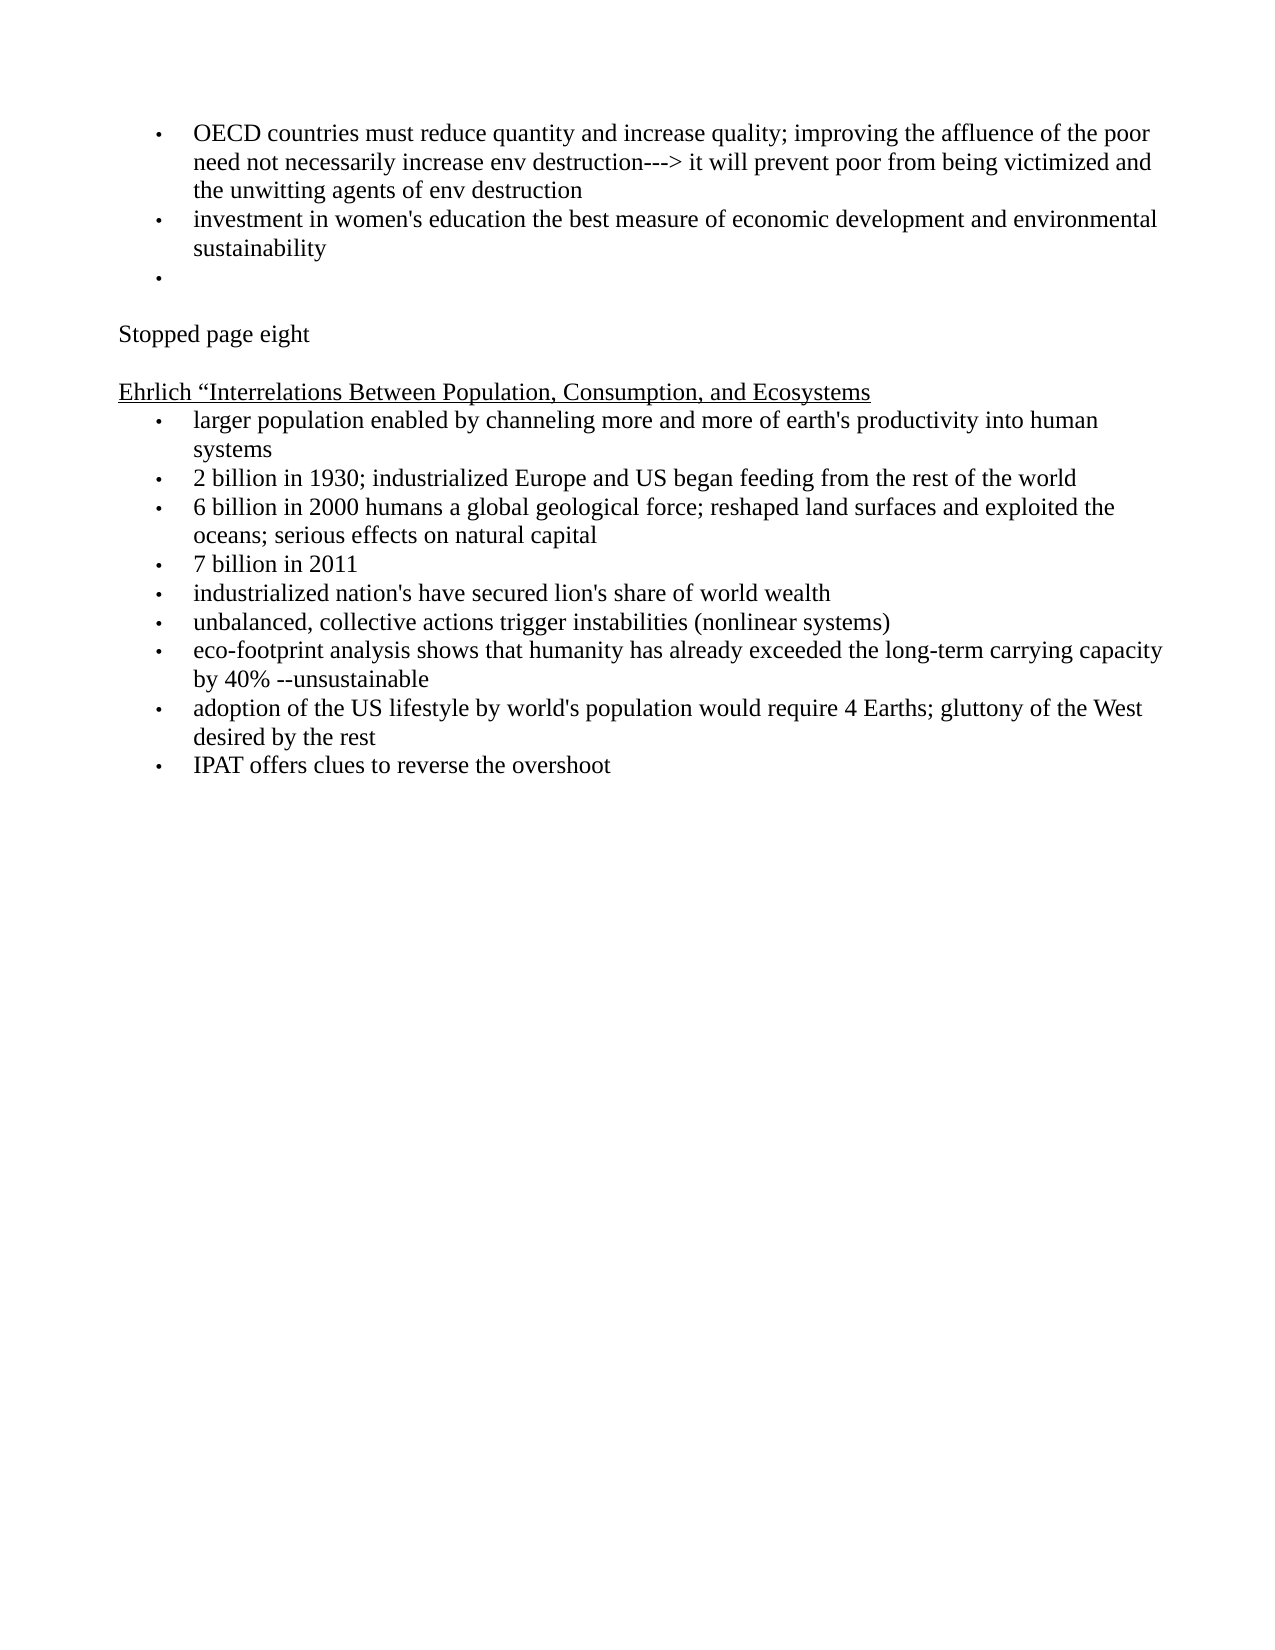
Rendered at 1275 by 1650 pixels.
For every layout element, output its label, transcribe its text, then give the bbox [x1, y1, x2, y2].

list IPAT offers clues to reverse the overshoot [156, 751, 1177, 779]
text Stopped page eight [118, 319, 1177, 348]
list unbalanced, collective actions trigger instabilities (nonlinear systems) [156, 607, 1177, 636]
list investment in women's education the best measure of economic development and environmental sustainability [156, 204, 1177, 262]
list adoption of the US lifestyle by world's population would require 4 Earths; gluttony of the West desired by the rest [156, 693, 1177, 751]
list larger population enabled by channeling more and more of earth's productivity into human systems [156, 406, 1177, 463]
text Ehrlich “Interrelations Between Population, Consumption, and Ecosystems [118, 377, 1177, 406]
list OECD countries must reduce quantity and increase quality; improving the affluence of the poor need not necessarily increase env destruction---> it will prevent poor from being victimized and the unwitting agents of env destruction [156, 118, 1177, 204]
list industrialized nation's have secured lion's share of world wealth [156, 578, 1177, 607]
list 2 billion in 1930; industrialized Europe and US began feeding from the rest of the world [156, 463, 1177, 492]
list eco-footprint analysis shows that humanity has already exceeded the long-term carrying capacity by 40% --unsustainable [156, 636, 1177, 693]
list 6 billion in 2000 humans a global geological force; reshaped land surfaces and exploited the oceans; serious effects on natural capital [156, 492, 1177, 549]
list 7 billion in 2011 [156, 549, 1177, 578]
